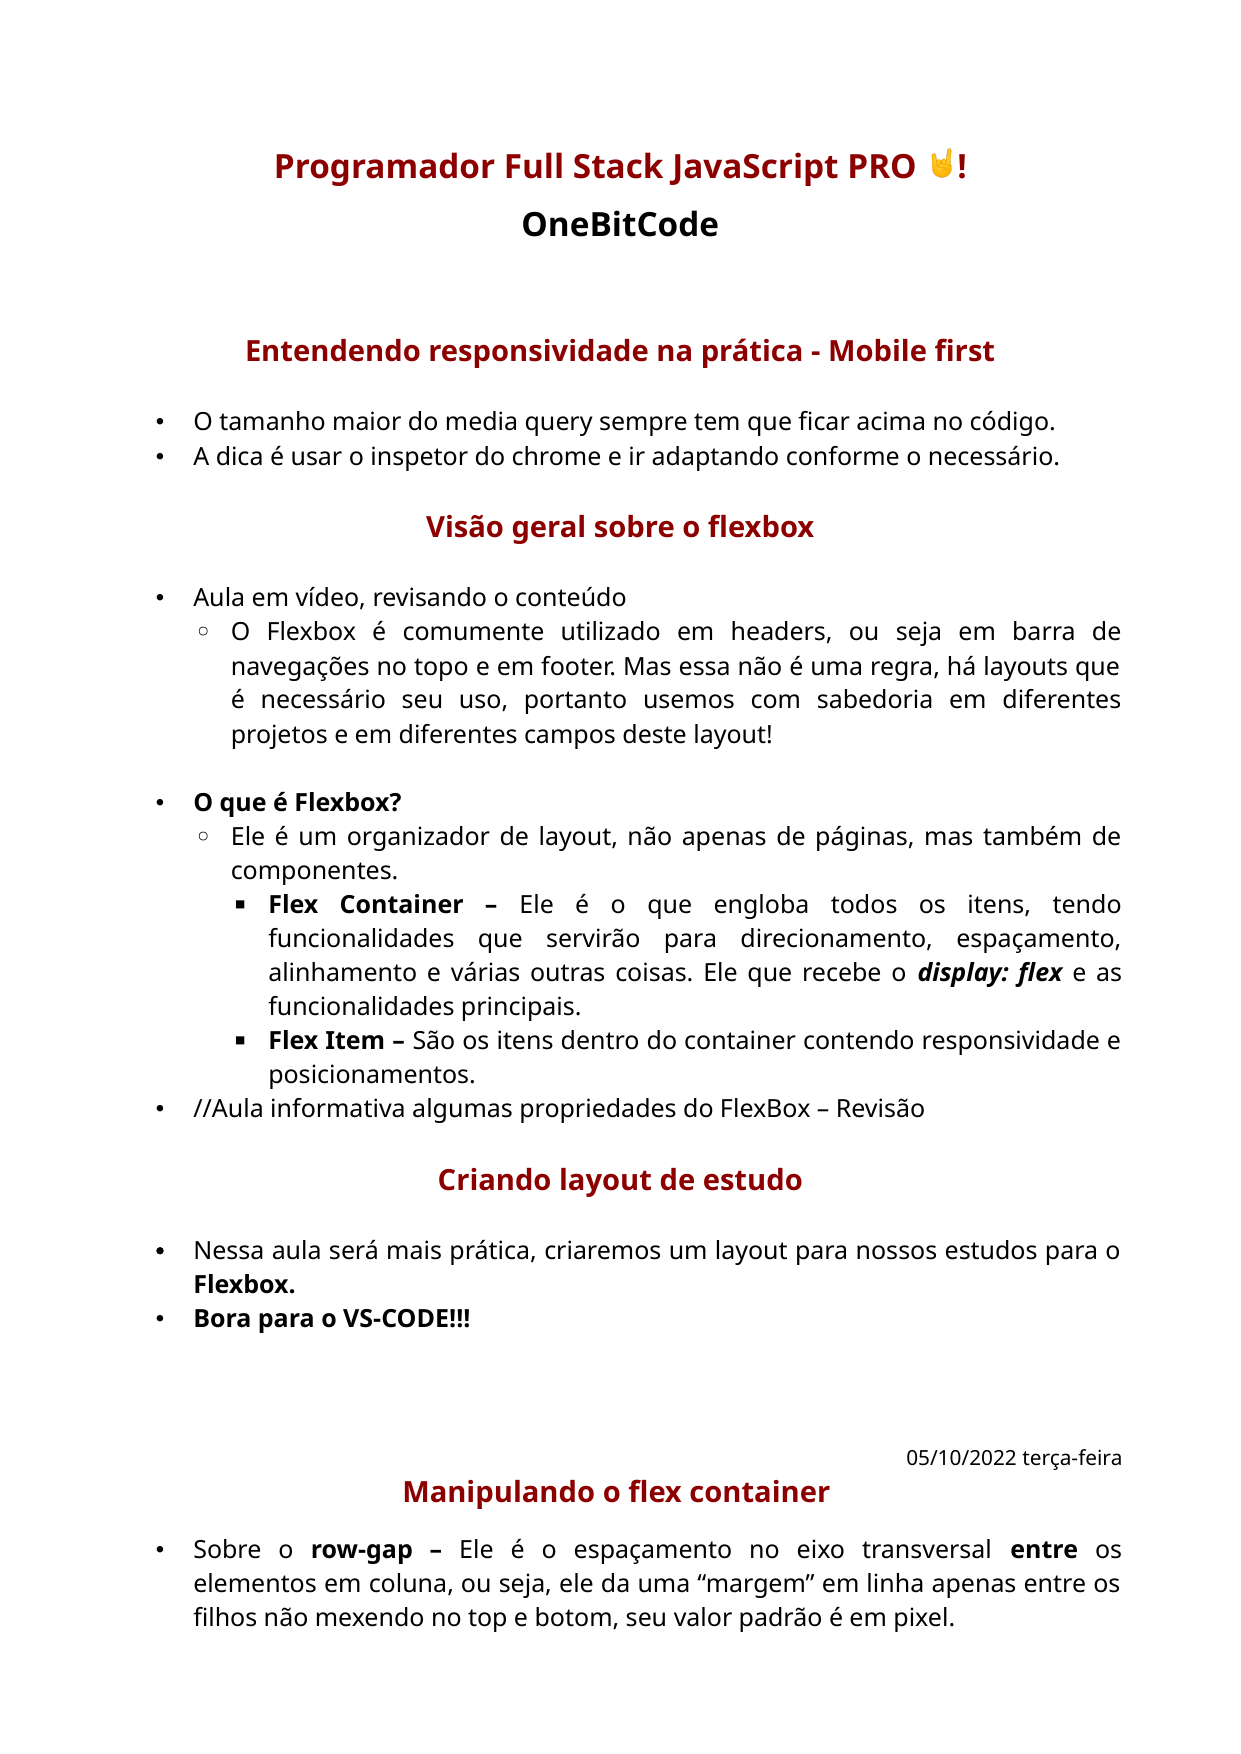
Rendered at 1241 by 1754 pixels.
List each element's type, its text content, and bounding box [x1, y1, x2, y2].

list Flex Container – Ele é o que engloba todos os itens, tendo funcionalidades que servirão para direcionamento, espaçamento, alinhamento e várias outras coisas. Ele que recebe o display: flex e as funcionalidades principais. [231, 887, 1122, 1023]
list //Aula informativa algumas propriedades do FlexBox – Revisão [156, 1091, 1122, 1125]
text Entendendo responsividade na prática - Mobile first [118, 330, 1122, 370]
list O tamanho maior do media query sempre tem que ficar acima no código. [156, 404, 1122, 438]
list Aula em vídeo, revisando o conteúdo [156, 580, 1122, 614]
list Sobre o row-gap – Ele é o espaçamento no eixo transversal entre os elementos em coluna, ou seja, ele da uma “margem” em linha apenas entre os filhos não mexendo no top e botom, seu valor padrão é em pixel. [156, 1531, 1122, 1634]
list O que é Flexbox? [156, 784, 1122, 818]
text Visão geral sobre o flexbox [118, 506, 1122, 546]
list Ele é um organizador de layout, não apenas de páginas, mas também de componentes. [193, 818, 1122, 887]
text 05/10/2022 terça-feira [118, 1443, 1122, 1471]
list Bora para o VS-CODE!!! [156, 1301, 1122, 1335]
list O Flexbox é comumente utilizado em headers, ou seja em barra de navegações no topo e em footer. Mas essa não é uma regra, há layouts que é necessário seu uso, portanto usemos com sabedoria em diferentes projetos e em diferentes campos deste layout! [193, 614, 1122, 750]
text Criando layout de estudo [118, 1159, 1122, 1199]
list Flex Item – São os itens dentro do container contendo responsividade e posicionamentos. [231, 1023, 1122, 1091]
picture [925, 147, 958, 179]
list A dica é usar o inspetor do chrome e ir adaptando conforme o necessário. [156, 438, 1122, 472]
list Nessa aula será mais prática, criaremos um layout para nossos estudos para o Flexbox. [156, 1233, 1122, 1301]
text Manipulando o flex container [118, 1471, 1122, 1511]
